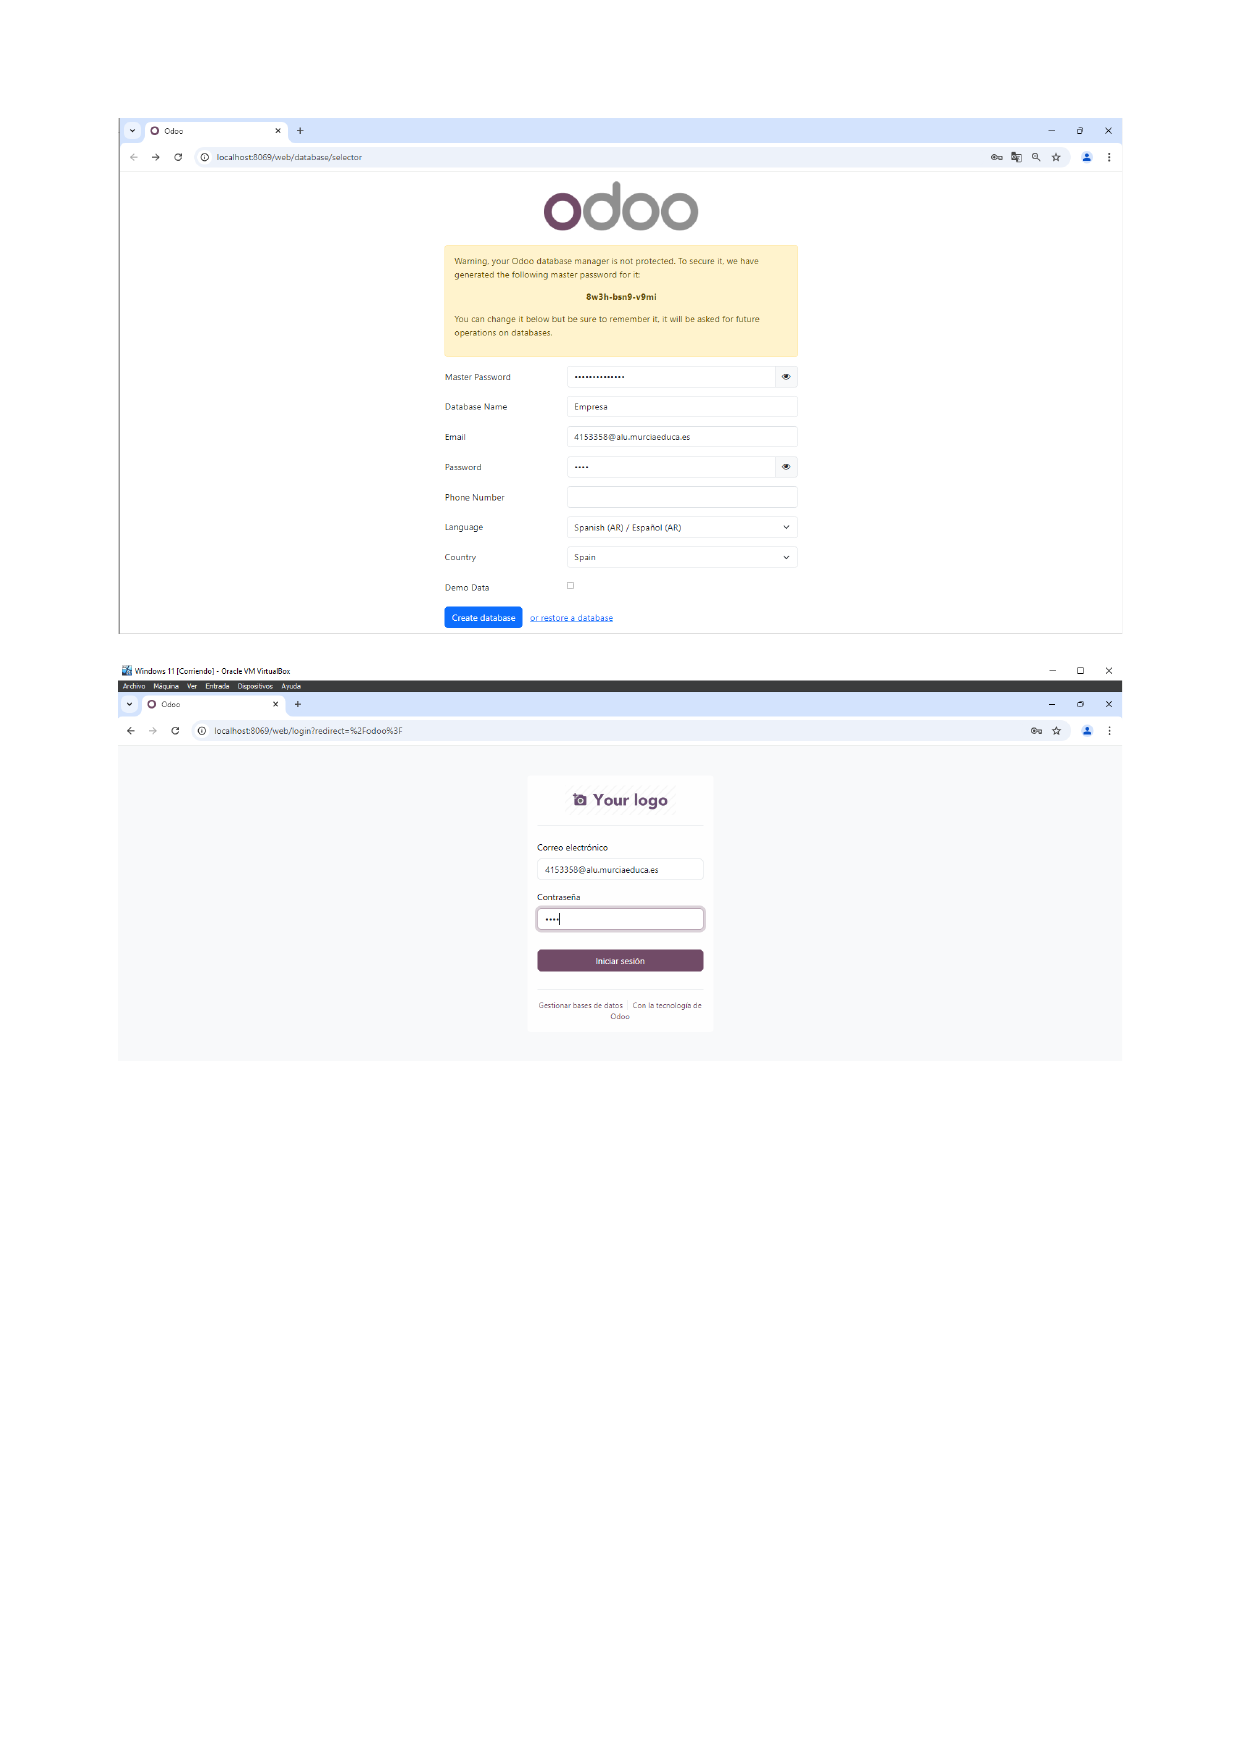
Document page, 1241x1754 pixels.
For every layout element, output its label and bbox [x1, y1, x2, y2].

picture [118, 662, 1123, 1061]
picture [118, 118, 1123, 634]
